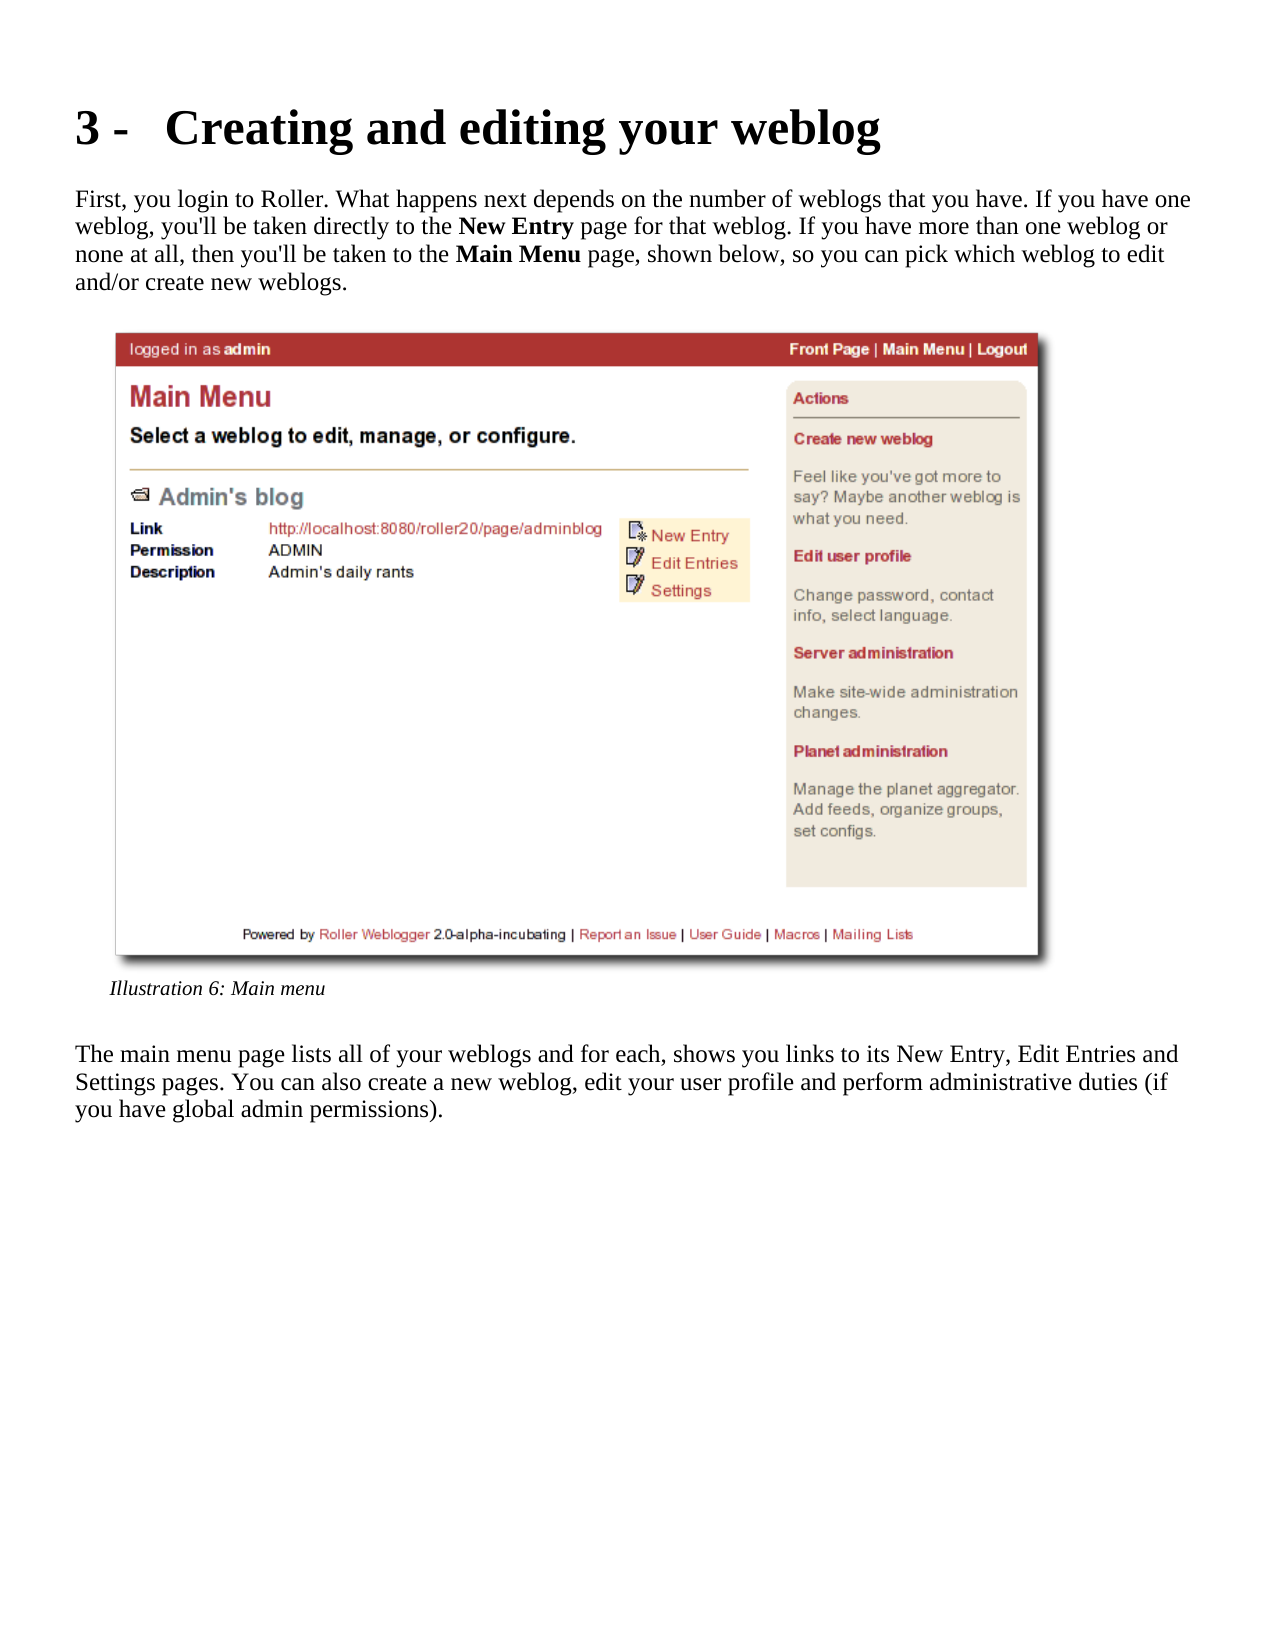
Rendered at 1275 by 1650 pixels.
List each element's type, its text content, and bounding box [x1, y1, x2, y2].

picture [109, 326, 1058, 977]
subtitle Creating and editing your weblog [75, 100, 1200, 155]
text The main menu page lists all of your weblogs and for each, shows you links to its New Entry, Edit Entries and Settings pages. You can also create a new weblog, edit your user profile and perform administrative duties (if you have global admin permissions). [75, 1040, 1200, 1123]
text Illustration 6: Main menu [109, 977, 1058, 1000]
text First, you login to Roller. What happens next depends on the number of weblogs that you have. If you have one weblog, you'll be taken directly to the New Entry page for that weblog. If you have more than one weblog or none at all, then you'll be taken to the Main Menu page, shown below, so you can pick which weblog to edit and/or create new weblogs. [75, 185, 1200, 296]
